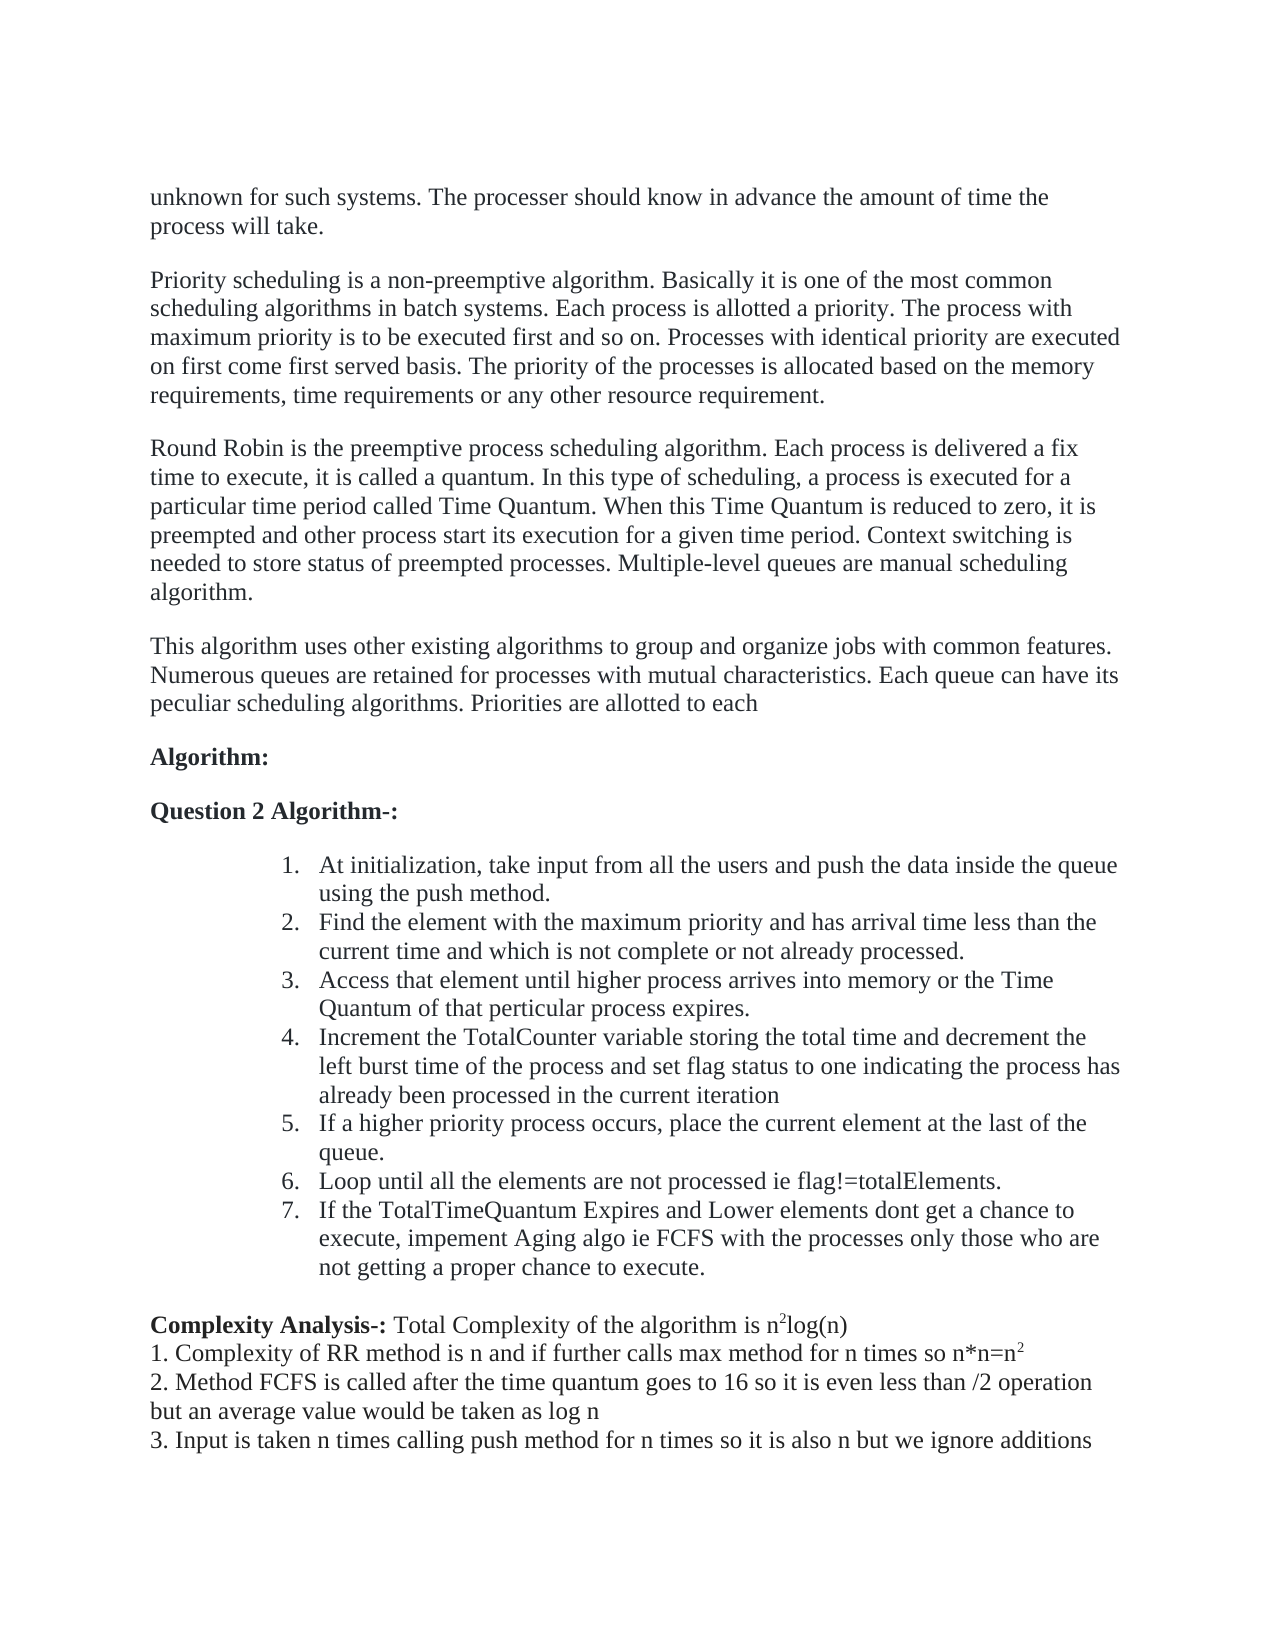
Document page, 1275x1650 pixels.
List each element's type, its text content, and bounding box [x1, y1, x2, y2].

text 2. Method FCFS is called after the time quantum goes to 16 so it is even less than /2 operation but an average value would be taken as log n [150, 1367, 1125, 1425]
text Priority scheduling is a non-preemptive algorithm. Basically it is one of the most common scheduling algorithms in batch systems. Each process is allotted a priority. The process with maximum priority is to be executed first and so on. Processes with identical priority are executed on first come first served basis. The priority of the processes is allocated based on the memory requirements, time requirements or any other resource requirement. [150, 265, 1125, 408]
list At initialization, take input from all the users and push the data inside the queue using the push method. [281, 850, 1125, 907]
text Algorithm: [150, 742, 1125, 771]
list Loop until all the elements are not processed ie flag!=totalElements. [281, 1166, 1125, 1195]
text Question 2 Algorithm-: [150, 796, 1125, 825]
list If a higher priority process occurs, place the current element at the last of the queue. [281, 1108, 1125, 1166]
list Increment the TotalCounter variable storing the total time and decrement the left burst time of the process and set flag status to one indicating the process has already been processed in the current iteration [281, 1022, 1125, 1108]
list If the TotalTimeQuantum Expires and Lower elements dont get a chance to execute, impement Aging algo ie FCFS with the processes only those who are not getting a proper chance to execute. [281, 1195, 1125, 1281]
text unknown for such systems. The processer should know in advance the amount of time the process will take. [150, 182, 1125, 240]
text 3. Input is taken n times calling push method for n times so it is also n but we ignore additions [150, 1425, 1125, 1453]
text Complexity Analysis-: Total Complexity of the algorithm is n2log(n) [150, 1310, 1125, 1338]
text Round Robin is the preemptive process scheduling algorithm. Each process is delivered a fix time to execute, it is called a quantum. In this type of scheduling, a process is executed for a particular time period called Time Quantum. When this Time Quantum is reduced to zero, it is preempted and other process start its execution for a given time period. Context switching is needed to store status of preempted processes. Multiple-level queues are manual scheduling algorithm. [150, 433, 1125, 606]
list Find the element with the maximum priority and has arrival time less than the current time and which is not complete or not already processed. [281, 907, 1125, 965]
text This algorithm uses other existing algorithms to group and organize jobs with common features. Numerous queues are retained for processes with mutual characteristics. Each queue can have its peculiar scheduling algorithms. Priorities are allotted to each [150, 631, 1125, 717]
text 1. Complexity of RR method is n and if further calls max method for n times so n*n=n2 [150, 1338, 1125, 1367]
list Access that element until higher process arrives into memory or the Time Quantum of that perticular process expires. [281, 965, 1125, 1022]
